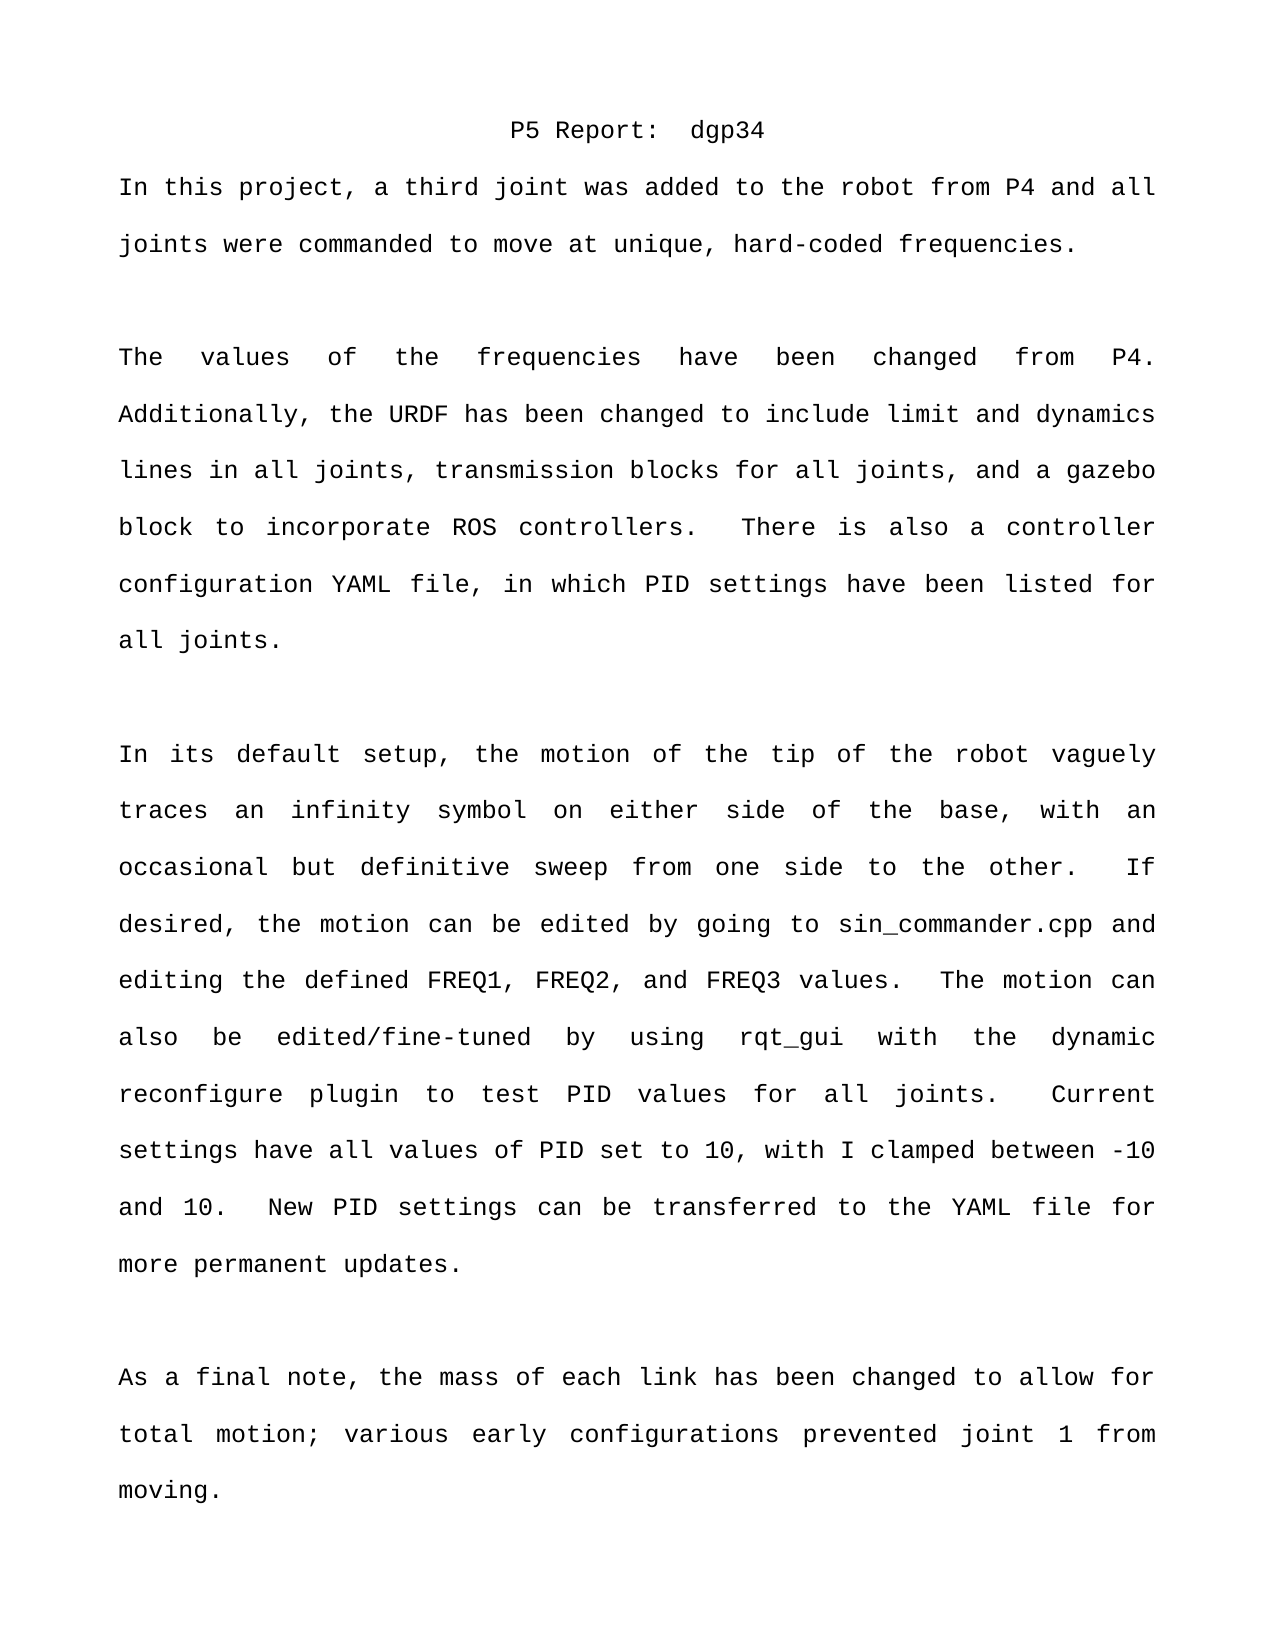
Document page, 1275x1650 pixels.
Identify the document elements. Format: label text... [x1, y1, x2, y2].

text As a final note, the mass of each link has been changed to allow for total motion; various early configurations prevented joint 1 from moving. [118, 1365, 1157, 1506]
text In its default setup, the motion of the tip of the robot vaguely traces an infinity symbol on either side of the base, with an occasional but definitive sweep from one side to the other. If desired, the motion can be edited by going to sin_commander.cpp and editing the defined FREQ1, FREQ2, and FREQ3 values. The motion can also be edited/fine-tuned by using rqt_gui with the dynamic reconfigure plugin to test PID values for all joints. Current settings have all values of PID set to 10, with I clamped between -10 and 10. New PID settings can be transferred to the YAML file for more permanent updates. [118, 741, 1157, 1280]
text In this project, a third joint was added to the robot from P4 and all joints were commanded to move at unique, hard-coded frequencies. [118, 175, 1157, 260]
text P5 Report: dgp34 [118, 118, 1157, 146]
text The values of the frequencies have been changed from P4. Additionally, the URDF has been changed to include limit and dynamics lines in all joints, transmission blocks for all joints, and a gazebo block to incorporate ROS controllers. There is also a controller configuration YAML file, in which PID settings have been listed for all joints. [118, 345, 1157, 656]
